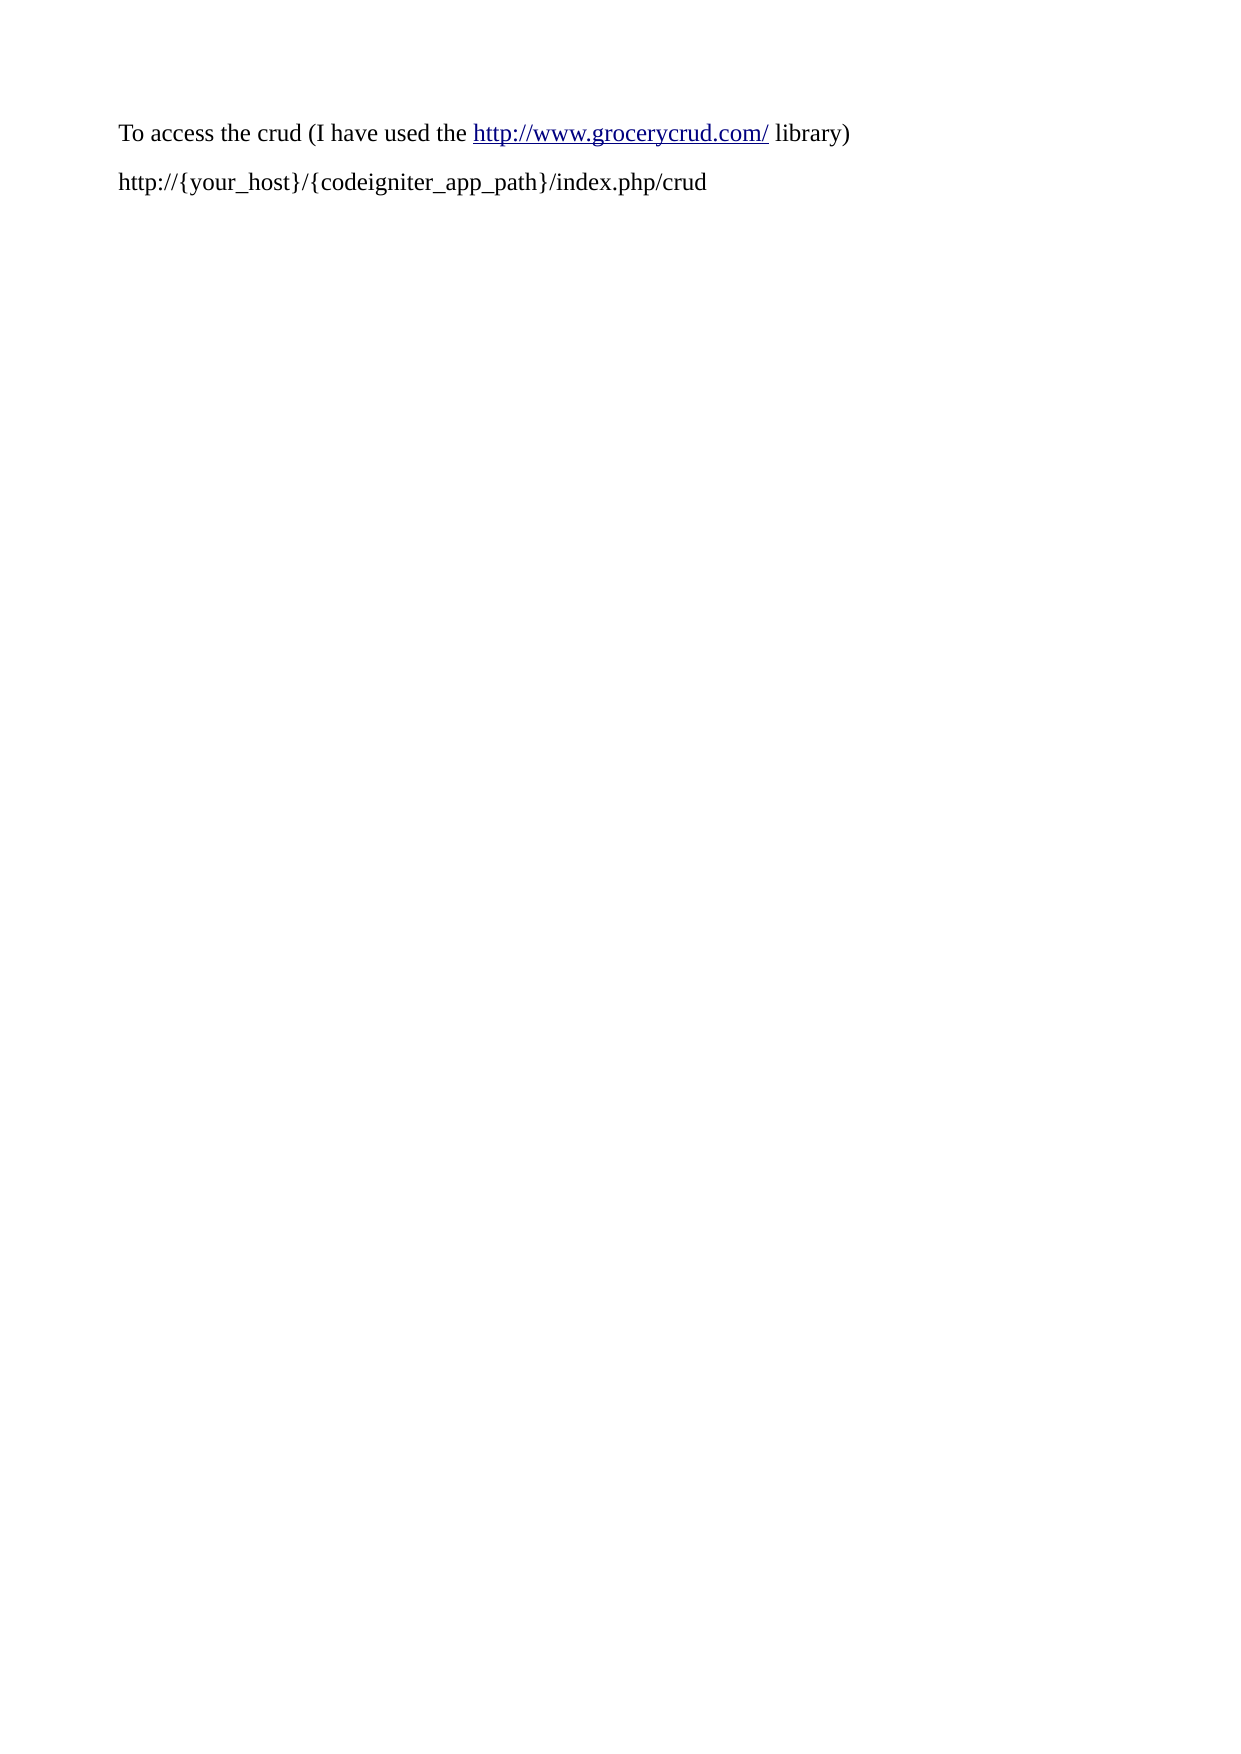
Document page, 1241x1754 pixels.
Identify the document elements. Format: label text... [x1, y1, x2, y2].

text http://{your_host}/{codeigniter_app_path}/index.php/crud [118, 167, 1122, 196]
text To access the crud (I have used the http://www.grocerycrud.com/ library) [118, 118, 1122, 147]
